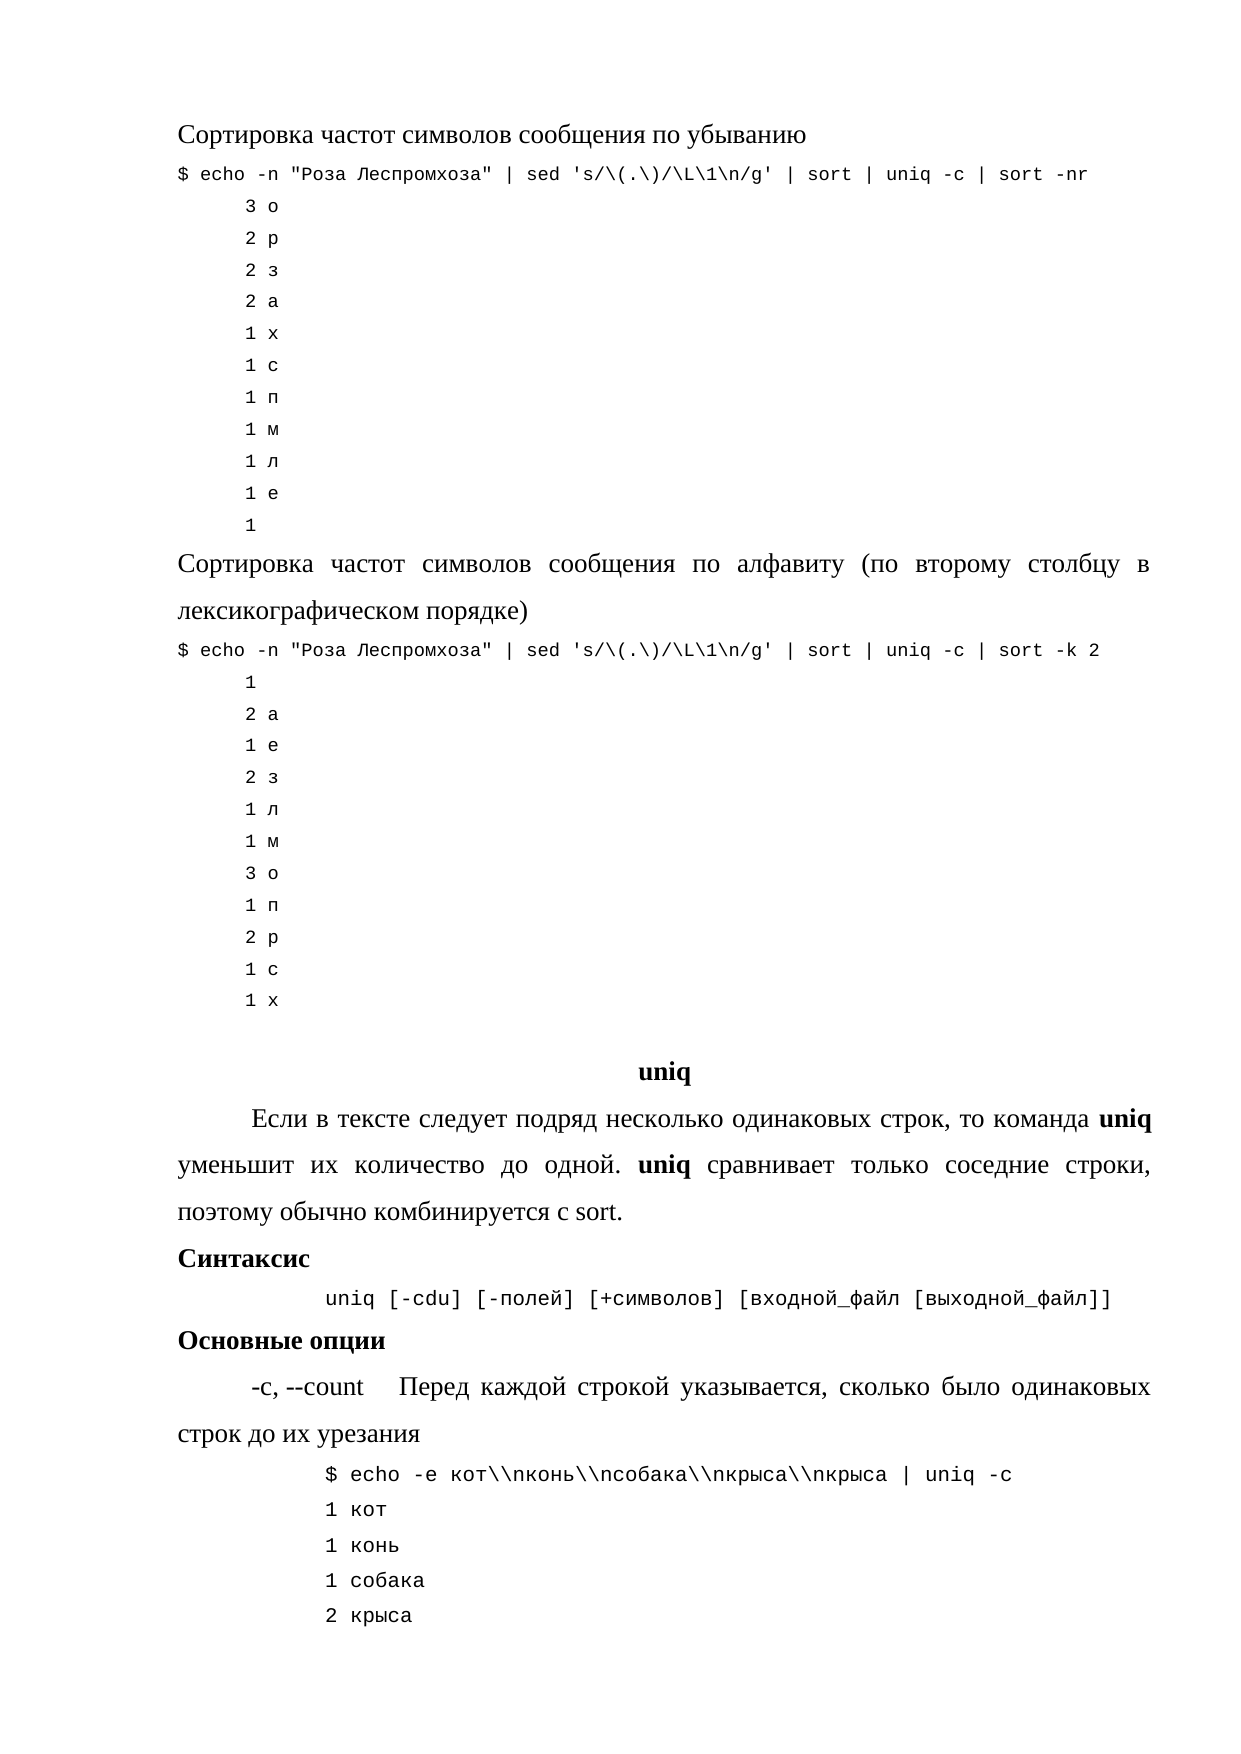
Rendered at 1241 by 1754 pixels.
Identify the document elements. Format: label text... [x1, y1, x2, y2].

text 1 м [177, 420, 1152, 441]
text $ echo -n "Роза Леспромхоза" | sed 's/\(.\)/\L\1\n/g' | sort | uniq -c | sort -k 2 [177, 641, 1152, 662]
text 1 е [177, 736, 1152, 757]
text 1 п [177, 896, 1152, 917]
text 1 п [177, 388, 1152, 409]
text 1 с [177, 959, 1152, 981]
text $ echo -n "Роза Леспромхоза" | sed 's/\(.\)/\L\1\n/g' | sort | uniq -c | sort -nr [177, 165, 1152, 186]
text $ echo -e кот\\nконь\\nсобака\\nкрыса\\nкрыса | uniq -c [325, 1464, 1152, 1487]
text 1 х [177, 991, 1152, 1012]
text uniq [-cdu] [-полей] [+символов] [входной_файл [выходной_файл]] [325, 1288, 1152, 1312]
text 1 с [177, 356, 1152, 377]
text Сортировка частот символов сообщения по алфавиту (по второму столбцу в лексикографическом порядке) [177, 547, 1152, 625]
text 2 р [177, 228, 1152, 250]
text Сортировка частот символов сообщения по убыванию [177, 118, 1152, 149]
text 2 а [177, 704, 1152, 726]
text 1 конь [325, 1534, 1152, 1558]
text 1 е [177, 483, 1152, 505]
text 1 [177, 672, 1152, 694]
subtitle Основные опции [177, 1324, 1152, 1355]
text 3 о [177, 864, 1152, 885]
text 1 кот [325, 1499, 1152, 1523]
text 1 собака [325, 1570, 1152, 1594]
text 1 [177, 515, 1152, 537]
text 1 х [177, 324, 1152, 345]
text 3 о [177, 197, 1152, 218]
text Если в тексте следует подряд несколько одинаковых строк, то команда uniq уменьшит их количество до одной. uniq сравнивает только соседние строки, поэтому обычно комбинируется с sort. [177, 1102, 1152, 1226]
subtitle Синтаксис [177, 1242, 1152, 1273]
text 2 з [177, 768, 1152, 789]
text 1 л [177, 800, 1152, 821]
text -c, --count Перед каждой строкой указывается, сколько было одинаковых строк до их урезания [177, 1370, 1152, 1448]
text 1 м [177, 832, 1152, 853]
text 2 крыса [325, 1605, 1152, 1629]
text 1 л [177, 452, 1152, 473]
text 2 р [177, 927, 1152, 949]
subtitle uniq [177, 1055, 1152, 1086]
text 2 з [177, 260, 1152, 282]
text 2 а [177, 292, 1152, 313]
